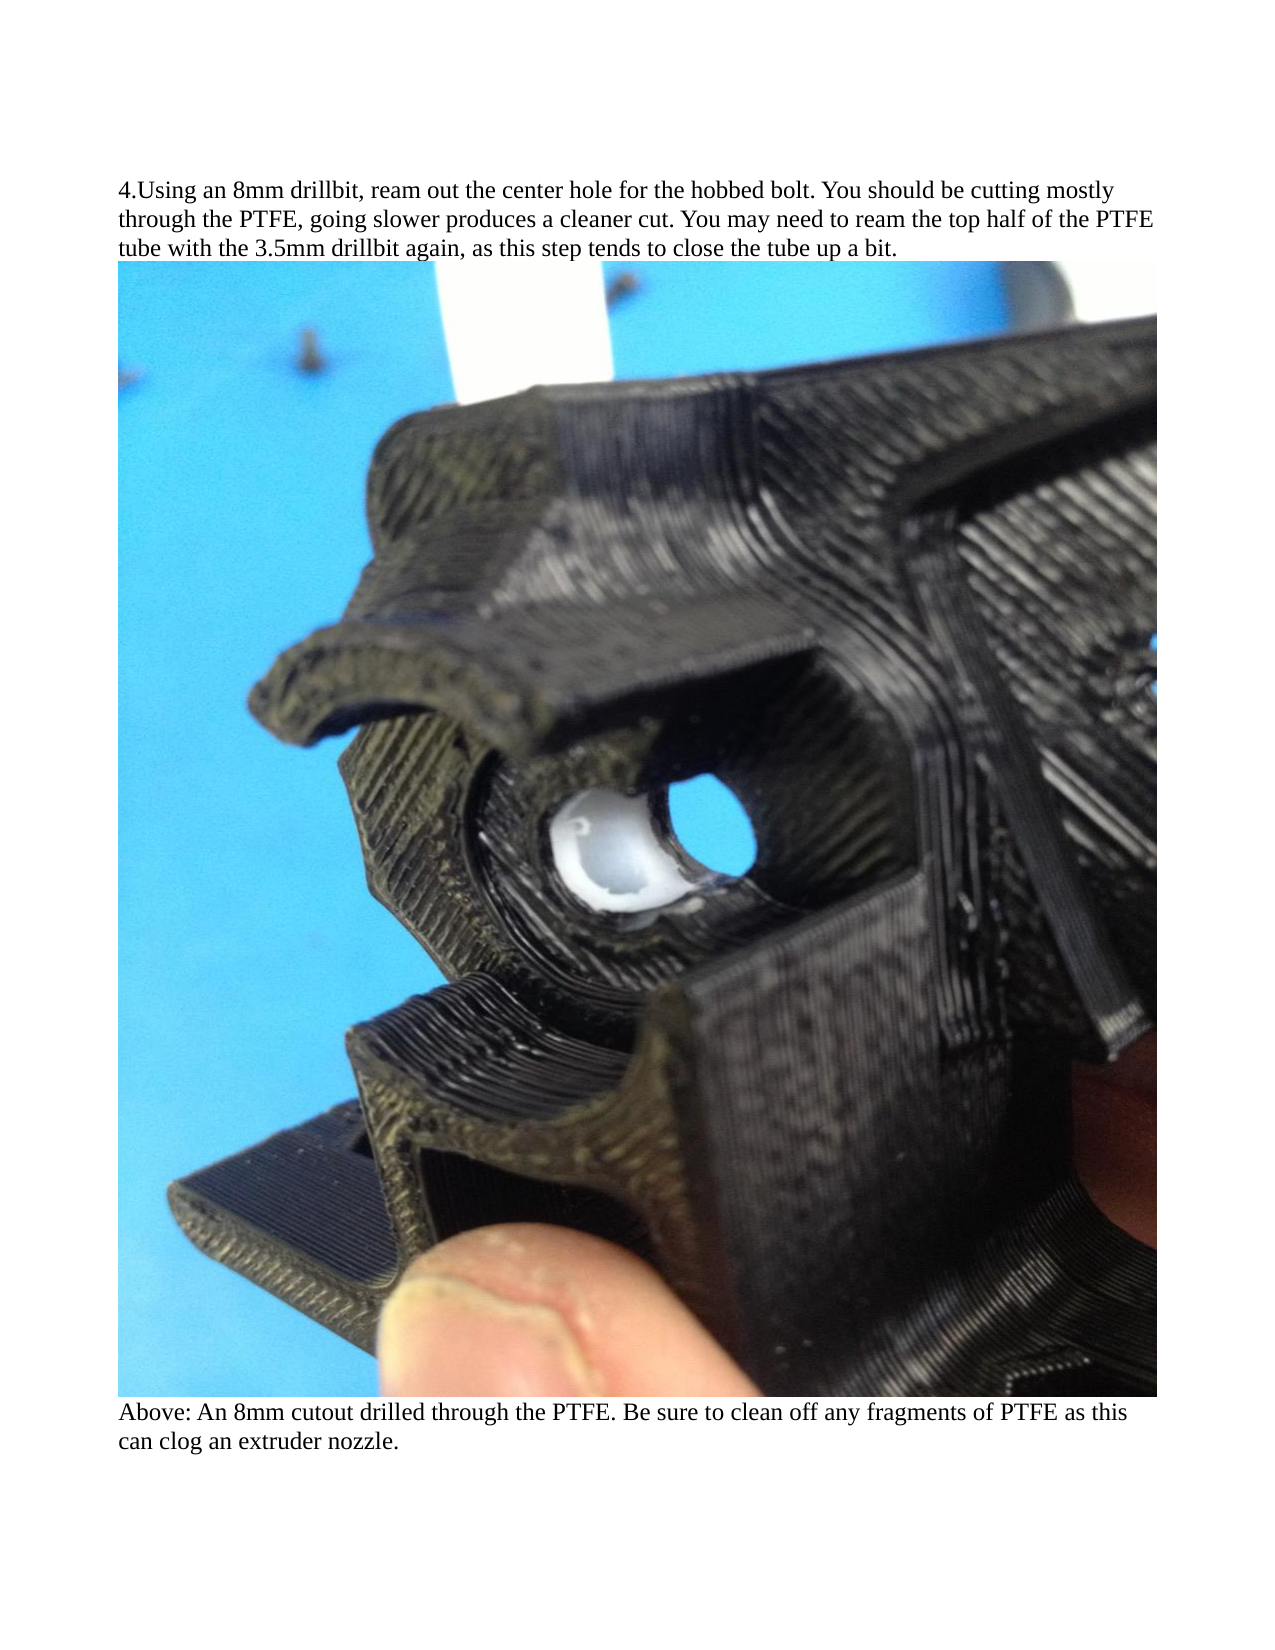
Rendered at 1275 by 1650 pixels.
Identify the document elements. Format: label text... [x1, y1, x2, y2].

text Above: An 8mm cutout drilled through the PTFE. Be sure to clean off any fragments of PTFE as this can clog an extruder nozzle. [118, 1397, 1157, 1454]
list Using an 8mm drillbit, ream out the center hole for the hobbed bolt. You should be cutting mostly through the PTFE, going slower produces a cleaner cut. You may need to ream the top half of the PTFE tube with the 3.5mm drillbit again, as this step tends to close the tube up a bit. [118, 176, 1157, 261]
picture [118, 261, 1157, 1397]
